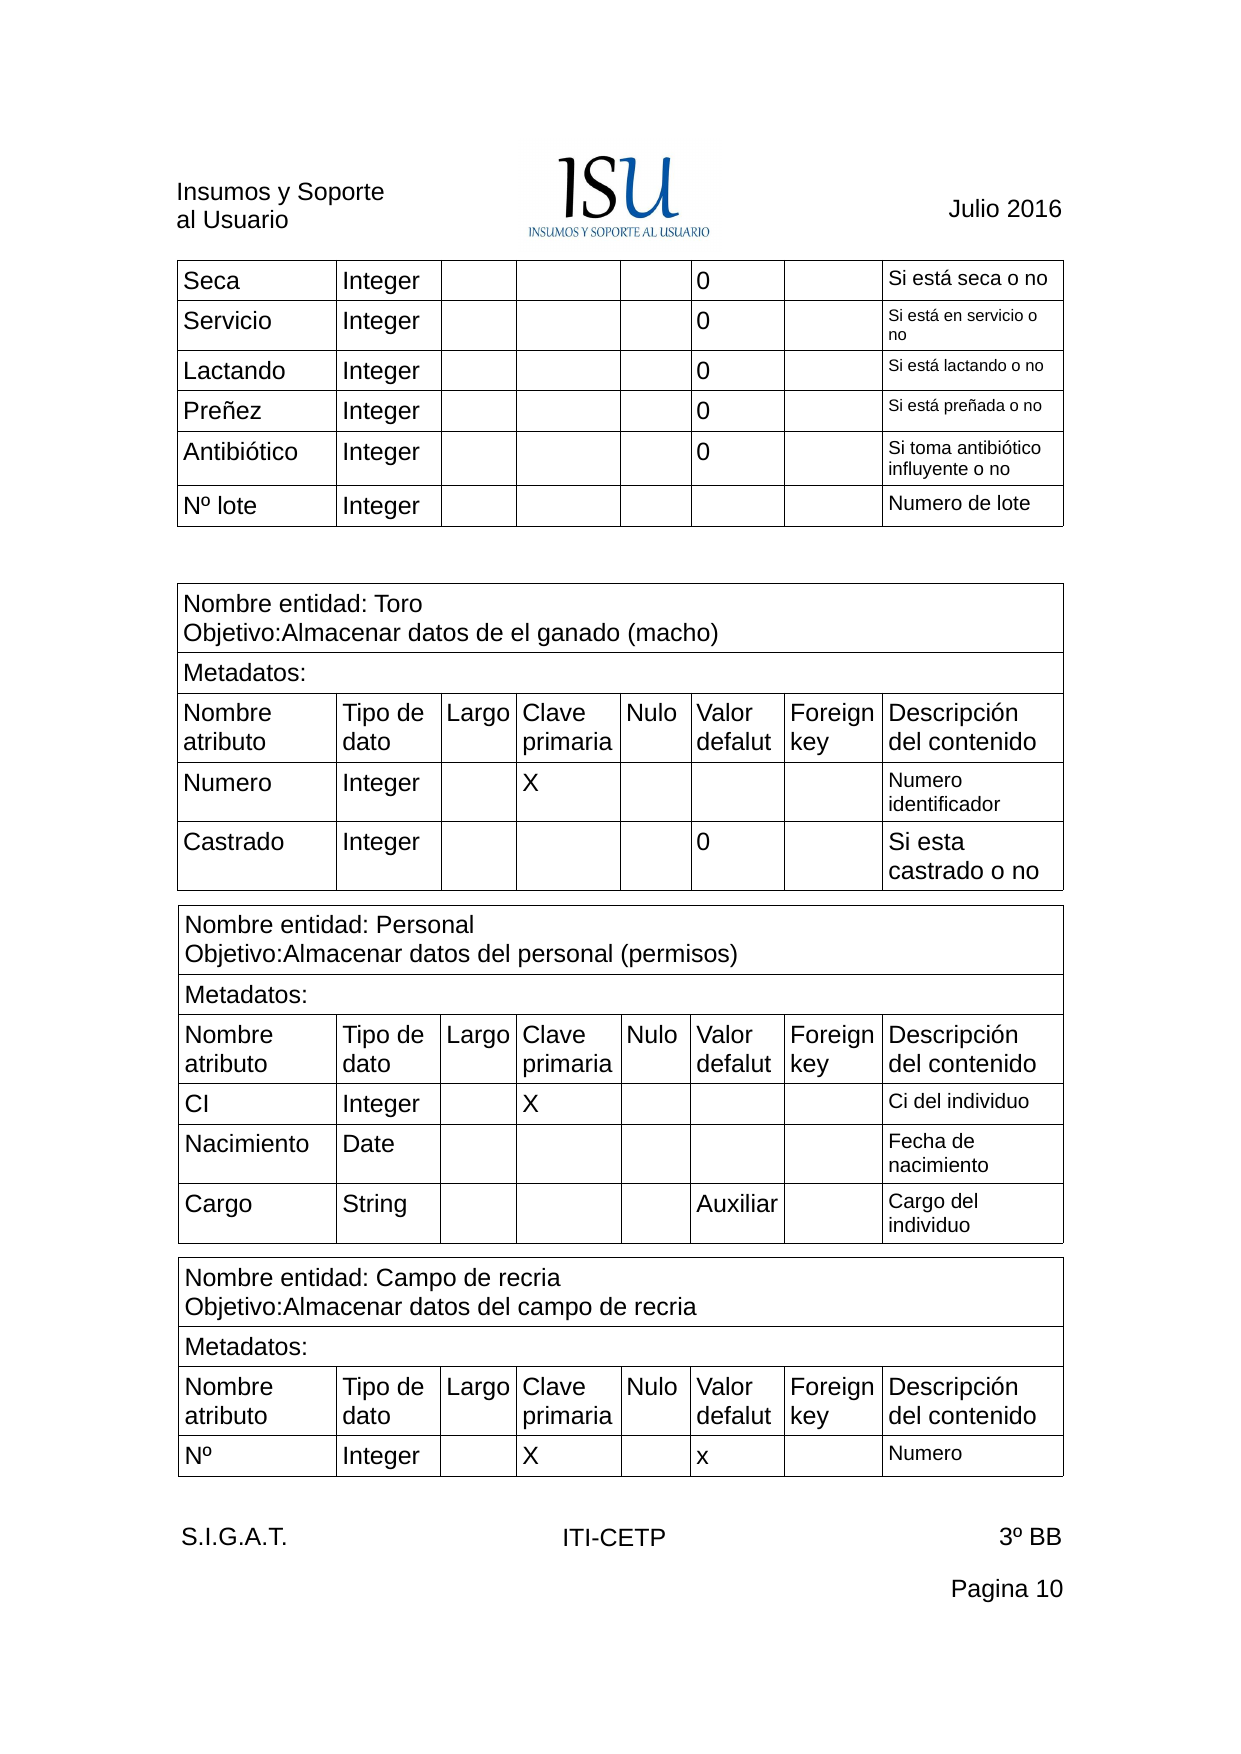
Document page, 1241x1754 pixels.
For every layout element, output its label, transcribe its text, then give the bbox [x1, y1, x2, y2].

table_cell Si está seca o no [883, 261, 1063, 300]
table_cell x [691, 1436, 784, 1476]
table_cell 0 [692, 432, 784, 485]
table_cell [785, 432, 882, 485]
table_cell [785, 391, 882, 431]
table_cell Seca [178, 261, 336, 300]
table_cell Metadatos: [178, 653, 1063, 693]
table_cell 0 [692, 822, 784, 890]
table_cell Lactando [178, 351, 336, 390]
table_cell Antibiótico [178, 432, 336, 485]
table_cell [785, 351, 882, 390]
table_cell [785, 822, 882, 890]
table_cell Valor defalut [692, 694, 784, 762]
table_cell [622, 1125, 690, 1183]
table_cell [785, 763, 882, 821]
table_header Nombre entidad: Toro Objetivo:Almacenar datos de el ganado (macho) [178, 584, 1063, 652]
table_cell Largo [442, 694, 516, 762]
table_cell [441, 1125, 516, 1183]
table_header Nombre entidad: Campo de recria Objetivo:Almacenar datos del campo de recria [179, 1258, 1063, 1326]
table_cell [622, 1436, 690, 1476]
table_cell Integer [337, 432, 441, 485]
table_cell Metadatos: [179, 1327, 1063, 1366]
table_cell [622, 1184, 690, 1242]
table_cell Clave primaria [517, 1367, 621, 1435]
table_cell Si está preñada o no [883, 391, 1063, 431]
table_cell 0 [692, 261, 784, 300]
table_cell Descripción del contenido [883, 1015, 1063, 1083]
table_cell Clave primaria [517, 1015, 621, 1083]
table_cell Si toma antibiótico influyente o no [883, 432, 1063, 485]
table_cell Numero identificador [883, 763, 1063, 821]
table_cell [517, 486, 620, 526]
table_cell [442, 261, 516, 300]
table_cell Descripción del contenido [883, 694, 1063, 762]
table_cell Nº [179, 1436, 336, 1476]
table_cell Foreign key [785, 1015, 882, 1083]
table_cell Nacimiento [179, 1125, 336, 1183]
table_cell [785, 486, 882, 526]
table_cell [517, 351, 620, 390]
table_cell Integer [337, 1436, 440, 1476]
table_cell X [517, 1436, 621, 1476]
table_cell [442, 351, 516, 390]
table_cell [442, 822, 516, 890]
table_cell [517, 1125, 621, 1183]
table_cell Largo [441, 1015, 516, 1083]
table_cell Foreign key [785, 694, 882, 762]
table_cell [442, 301, 516, 350]
table_cell [691, 1084, 784, 1123]
table_cell Auxiliar [691, 1184, 784, 1242]
table_cell [692, 486, 784, 526]
table_cell [621, 261, 691, 300]
table_cell [441, 1084, 516, 1123]
table_cell Cargo del individuo [883, 1184, 1063, 1242]
table_cell Servicio [178, 301, 336, 350]
table_cell [785, 261, 882, 300]
table_cell Preñez [178, 391, 336, 431]
table_cell Nulo [622, 1367, 690, 1435]
table_cell Valor defalut [691, 1015, 784, 1083]
table_cell 0 [692, 391, 784, 431]
table_cell Castrado [178, 822, 336, 890]
table_cell Clave primaria [517, 694, 620, 762]
table_cell [517, 261, 620, 300]
table_cell Tipo de dato [337, 1015, 440, 1083]
table_cell [692, 763, 784, 821]
table_cell Numero [883, 1436, 1063, 1476]
table_cell Si está lactando o no [883, 351, 1063, 390]
table_cell [621, 432, 691, 485]
table_cell Date [337, 1125, 440, 1183]
table_cell Nombre atributo [178, 694, 336, 762]
table_cell [785, 1125, 882, 1183]
table_cell [621, 486, 691, 526]
table_cell Si está en servicio o no [883, 301, 1063, 350]
table_cell Integer [337, 391, 441, 431]
table_cell Numero de lote [883, 486, 1063, 526]
table_cell Integer [337, 486, 441, 526]
table_cell [621, 763, 691, 821]
table_header Nombre entidad: Personal Objetivo:Almacenar datos del personal (permisos) [179, 906, 1063, 974]
table_cell Integer [337, 763, 441, 821]
table_cell [785, 1436, 882, 1476]
table_cell Integer [337, 351, 441, 390]
table_cell [785, 301, 882, 350]
table_cell X [517, 1084, 621, 1123]
table_cell [441, 1184, 516, 1242]
table_cell [517, 822, 620, 890]
table_cell String [337, 1184, 440, 1242]
table_cell [517, 1184, 621, 1242]
table_cell CI [179, 1084, 336, 1123]
table_cell [517, 301, 620, 350]
table_cell Cargo [179, 1184, 336, 1242]
table_cell Nulo [621, 694, 691, 762]
table_cell Numero [178, 763, 336, 821]
table_cell [442, 486, 516, 526]
table_cell Descripción del contenido [883, 1367, 1063, 1435]
table_cell [442, 432, 516, 485]
table_cell Nombre atributo [179, 1367, 336, 1435]
table_cell [517, 432, 620, 485]
table_cell Ci del individuo [883, 1084, 1063, 1123]
table_cell Si esta castrado o no [883, 822, 1063, 890]
table_cell Tipo de dato [337, 1367, 440, 1435]
table_cell Integer [337, 822, 441, 890]
table_cell Valor defalut [691, 1367, 784, 1435]
table_cell [621, 822, 691, 890]
table_cell [691, 1125, 784, 1183]
table_cell [517, 391, 620, 431]
table_cell [621, 301, 691, 350]
table_cell [442, 763, 516, 821]
picture [517, 138, 723, 252]
table_cell [442, 391, 516, 431]
table_cell [441, 1436, 516, 1476]
table_cell Nombre atributo [179, 1015, 336, 1083]
table_cell [621, 351, 691, 390]
table_cell Fecha de nacimiento [883, 1125, 1063, 1183]
table_cell Integer [337, 301, 441, 350]
table_cell 0 [692, 351, 784, 390]
table_cell X [517, 763, 620, 821]
table_cell Metadatos: [179, 975, 1063, 1014]
table_cell Largo [441, 1367, 516, 1435]
table_cell Nulo [622, 1015, 690, 1083]
table_cell Tipo de dato [337, 694, 441, 762]
table_cell Integer [337, 1084, 440, 1123]
table_cell [785, 1084, 882, 1123]
table_cell 0 [692, 301, 784, 350]
table_cell Foreign key [785, 1367, 882, 1435]
table_cell Nº lote [178, 486, 336, 526]
table_cell [622, 1084, 690, 1123]
table_cell [785, 1184, 882, 1242]
table_cell Integer [337, 261, 441, 300]
table_cell [621, 391, 691, 431]
